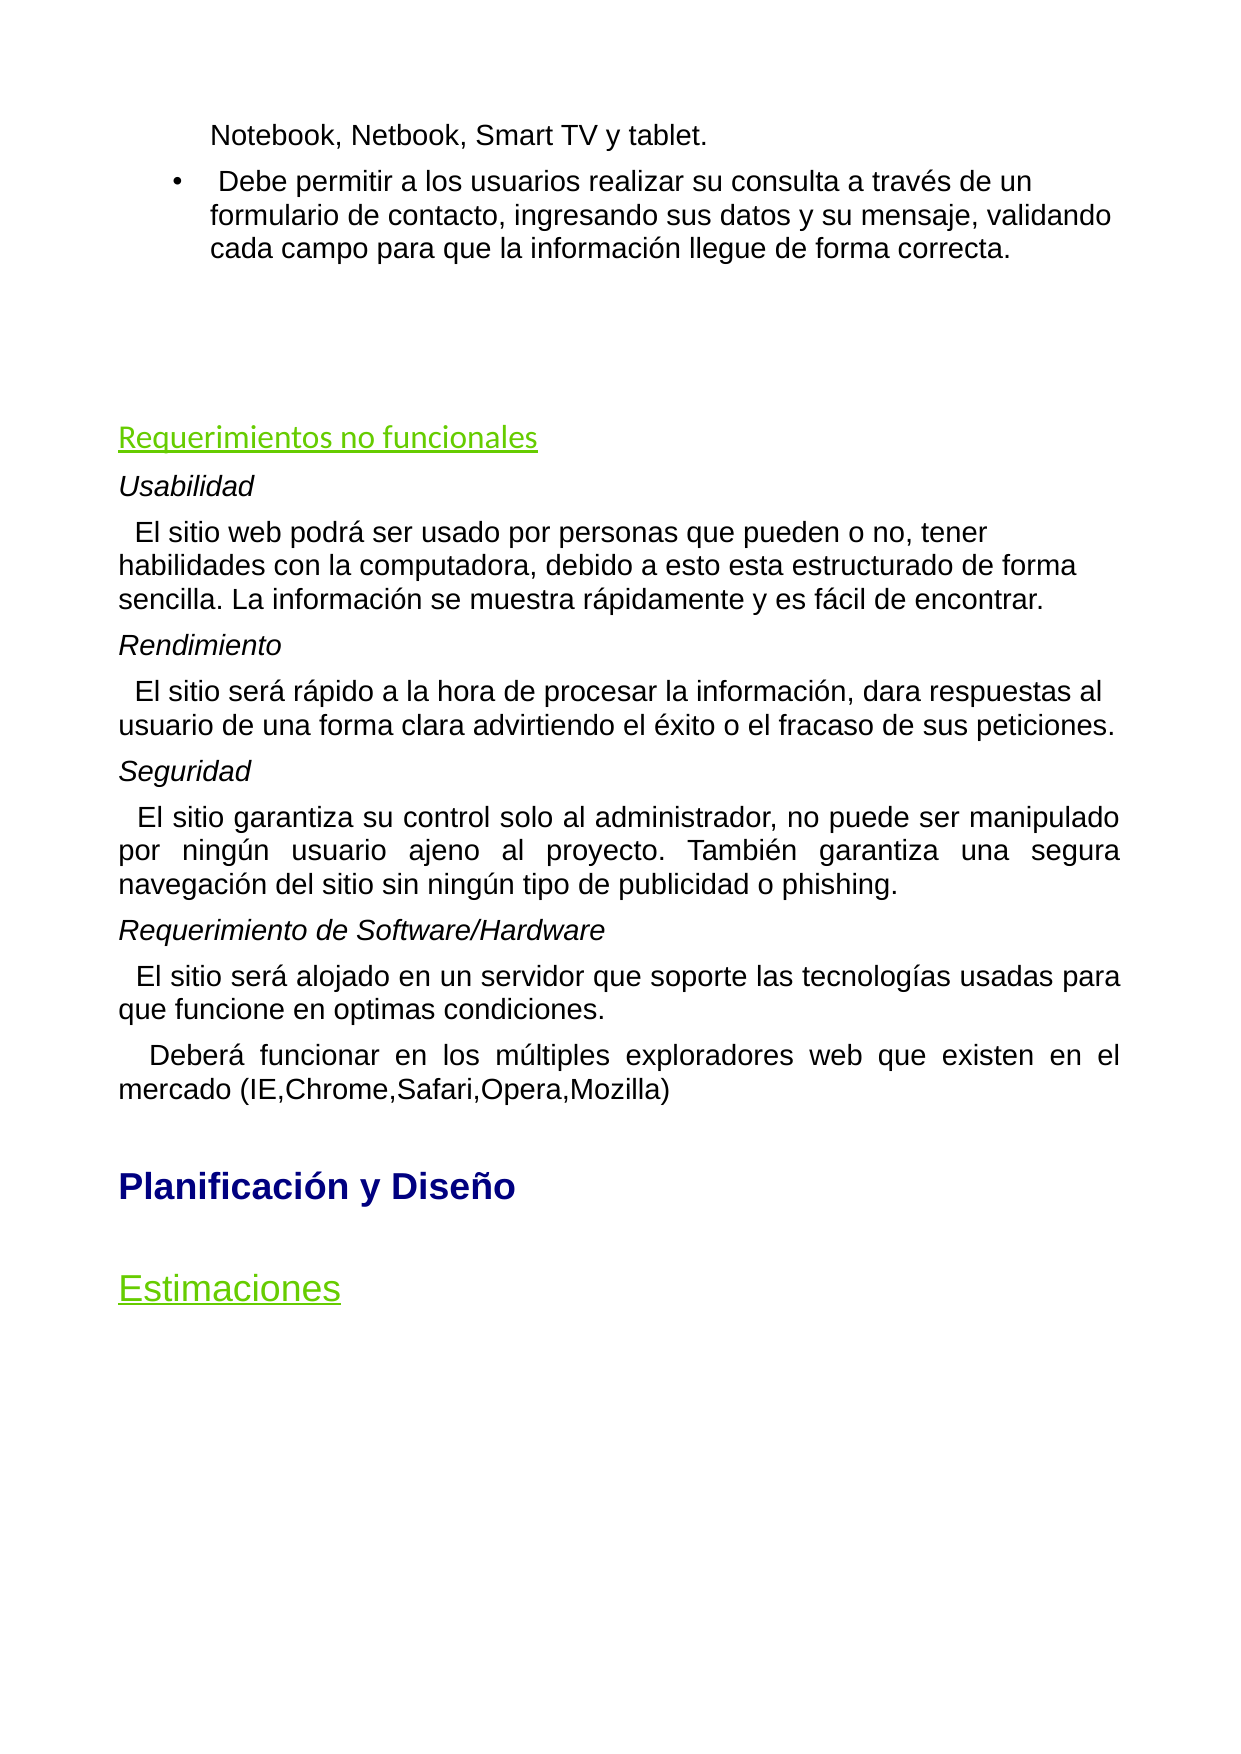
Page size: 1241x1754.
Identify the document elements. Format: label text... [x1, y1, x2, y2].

text Requerimiento de Software/Hardware [118, 913, 1122, 946]
text El sitio será alojado en un servidor que soporte las tecnologías usadas para que funcione en optimas condiciones. [118, 959, 1122, 1026]
text El sitio web podrá ser usado por personas que pueden o no, tener habilidades con la computadora, debido a esto esta estructurado de forma sencilla. La información se muestra rápidamente y es fácil de encontrar. [118, 515, 1122, 616]
text Estimaciones [118, 1266, 1122, 1309]
text Seguridad [118, 754, 1122, 787]
text Planificación y Diseño [118, 1164, 1122, 1207]
text El sitio será rápido a la hora de procesar la información, dara respuestas al usuario de una forma clara advirtiendo el éxito o el fracaso de sus peticiones. [118, 674, 1122, 741]
text Deberá funcionar en los múltiples exploradores web que existen en el mercado (IE,Chrome,Safari,Opera,Mozilla) [118, 1038, 1122, 1106]
text Usabilidad [118, 469, 1122, 502]
list Notebook, Netbook, Smart TV y tablet. [172, 118, 1122, 152]
text El sitio garantiza su control solo al administrador, no puede ser manipulado por ningún usuario ajeno al proyecto. También garantiza una segura navegación del sitio sin ningún tipo de publicidad o phishing. [118, 800, 1122, 900]
text Rendimiento [118, 628, 1122, 662]
list Debe permitir a los usuarios realizar su consulta a través de un formulario de contacto, ingresando sus datos y su mensaje, validando cada campo para que la información llegue de forma correcta. [172, 164, 1122, 265]
text Requerimientos no funcionales [118, 416, 1122, 456]
